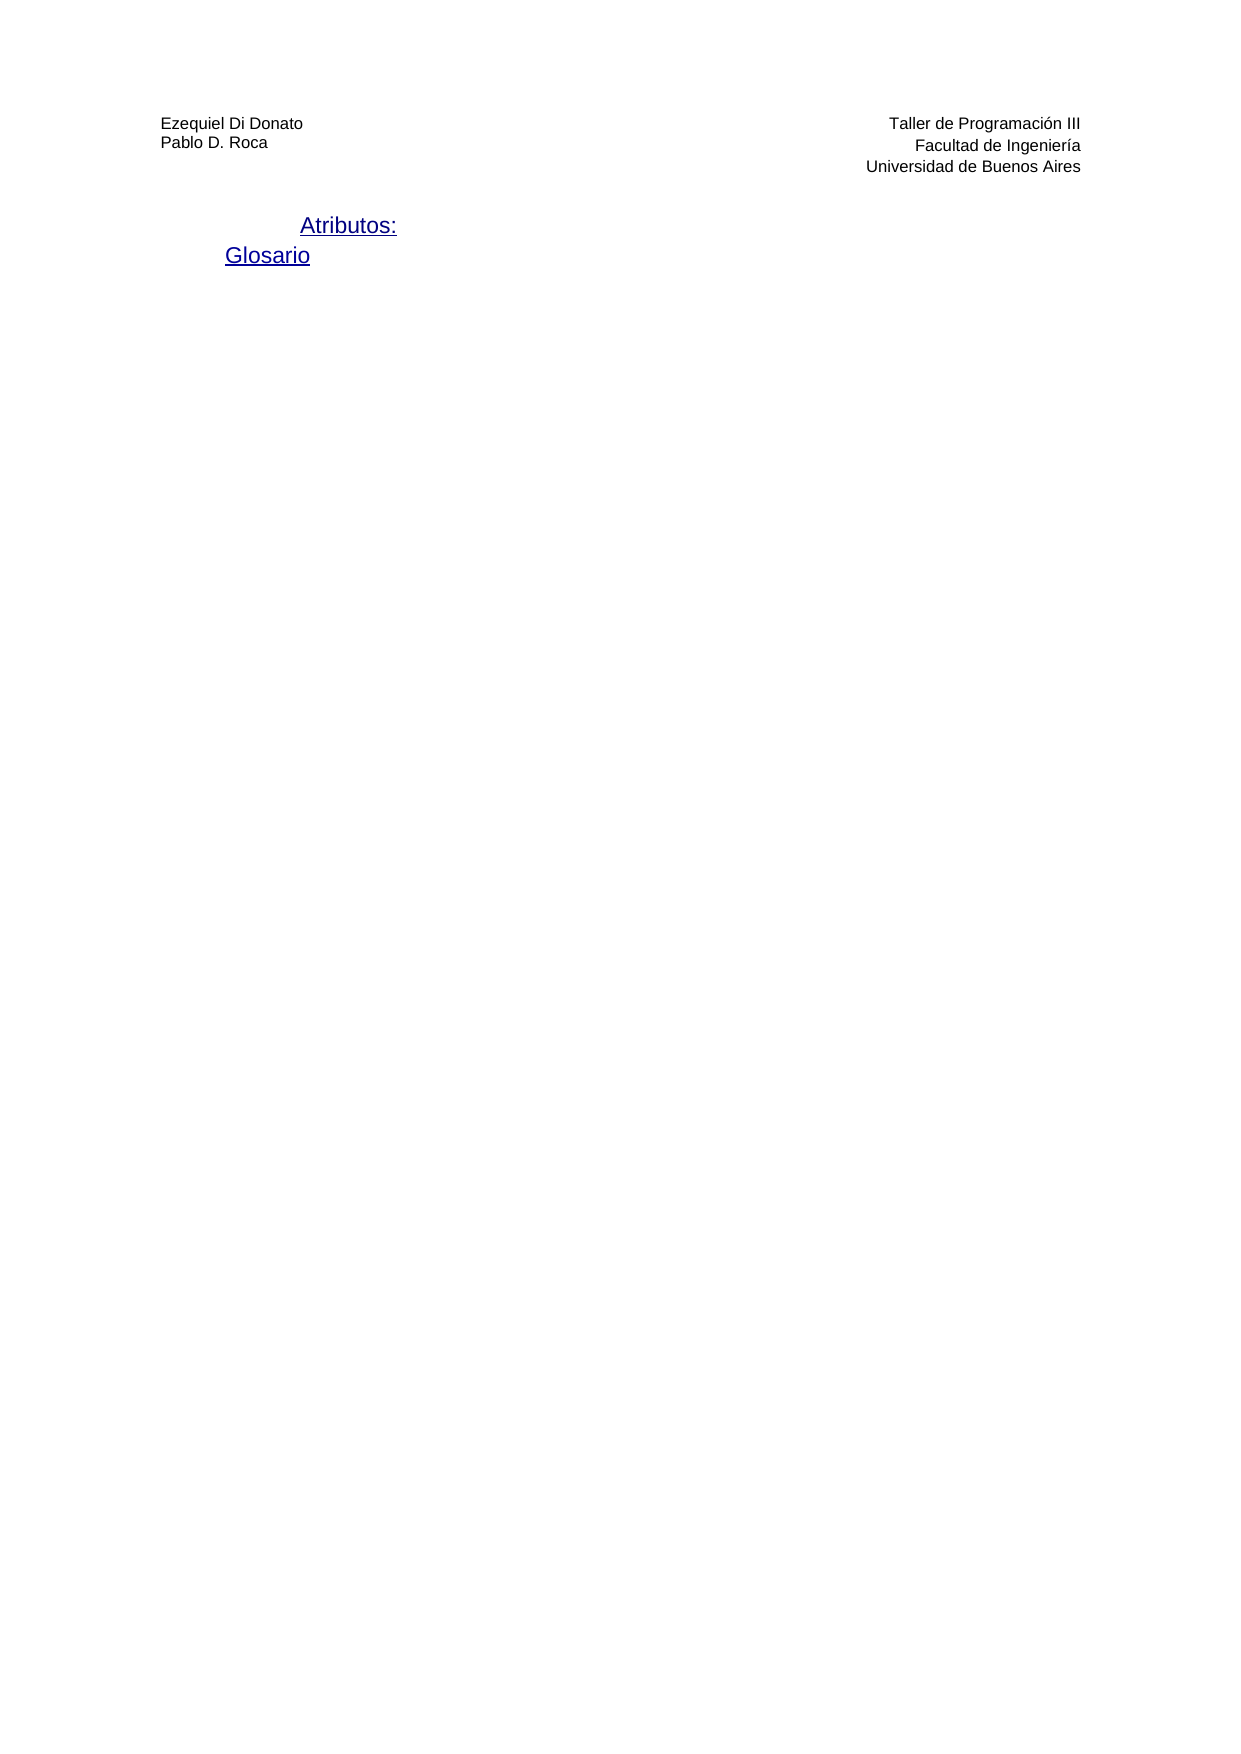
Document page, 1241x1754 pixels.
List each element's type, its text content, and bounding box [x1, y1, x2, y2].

text Glosario [225, 242, 1090, 268]
text Atributos: [300, 213, 1090, 239]
